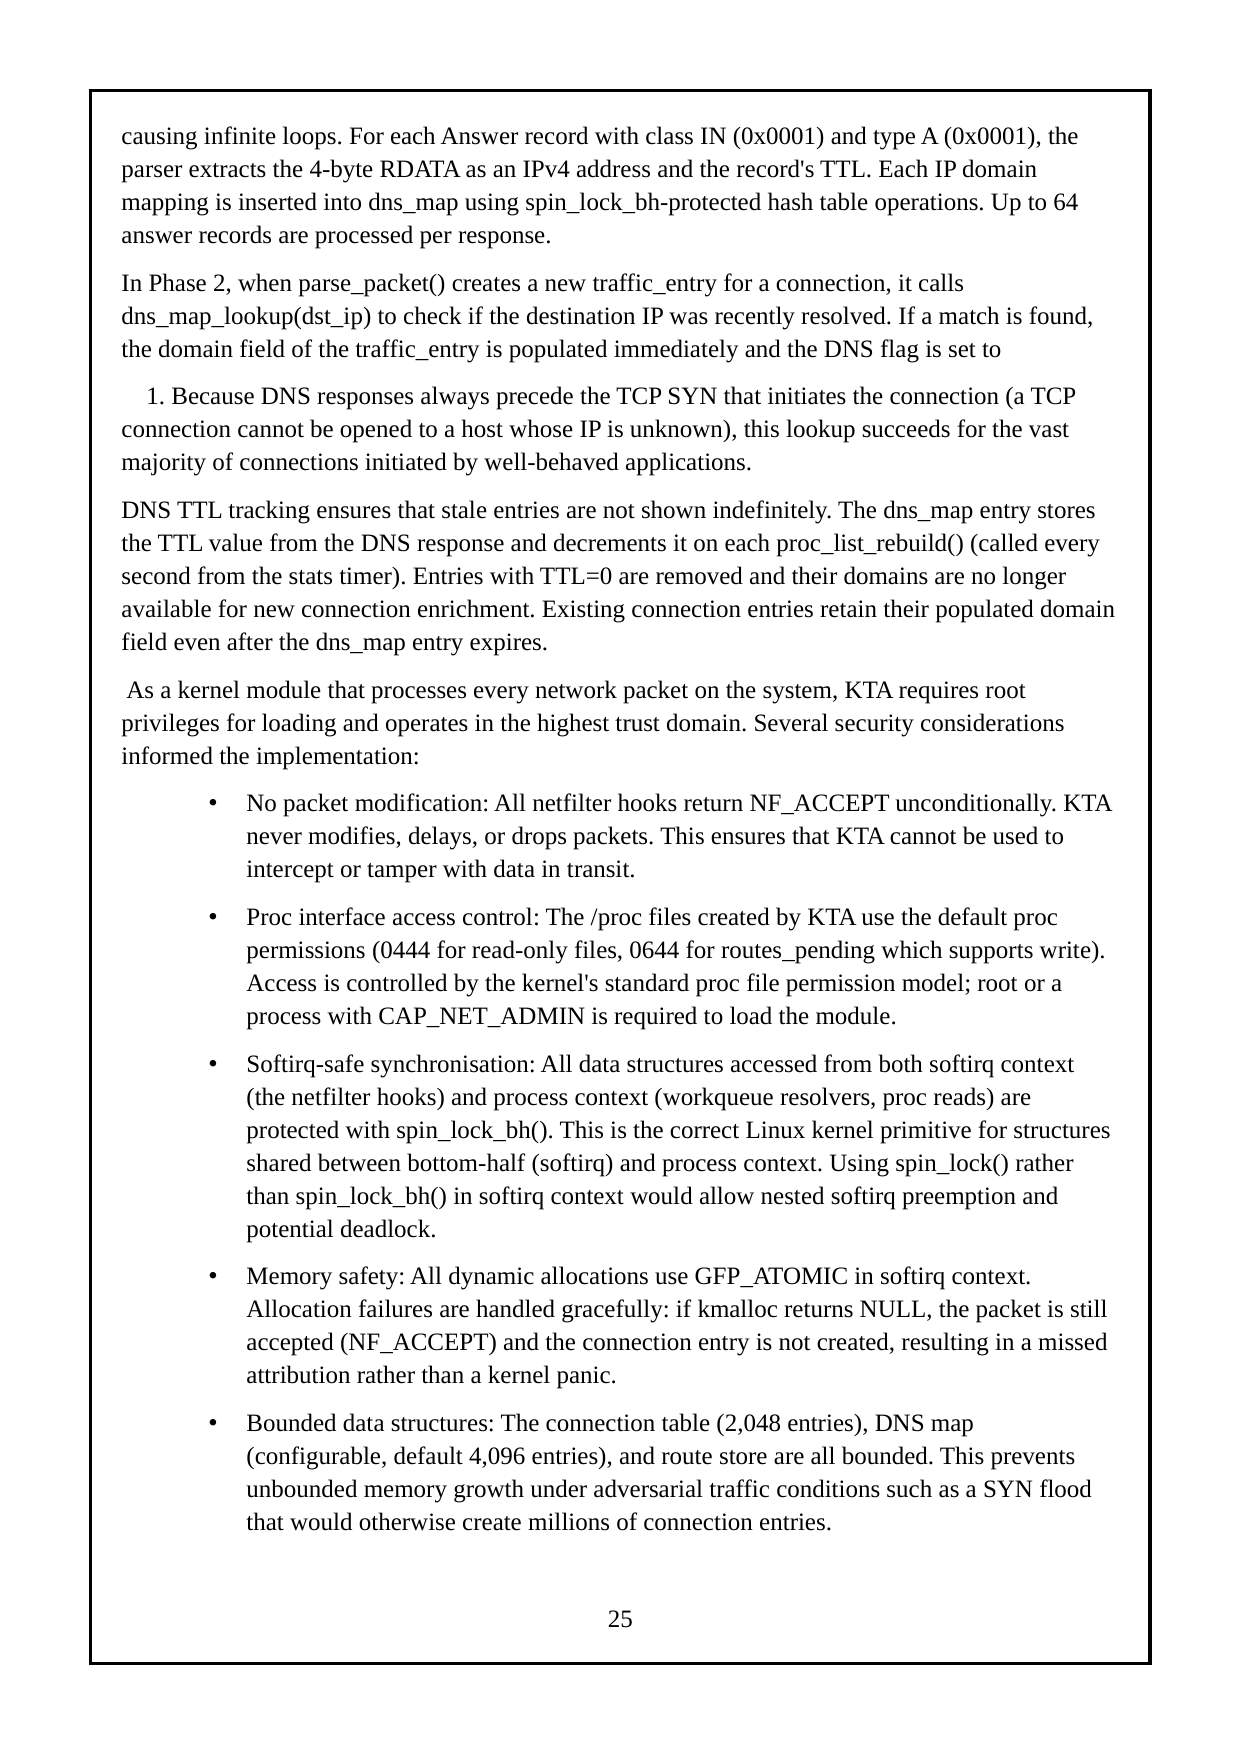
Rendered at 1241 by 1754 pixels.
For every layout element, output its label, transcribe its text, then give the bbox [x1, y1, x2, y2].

list Bounded data structures: The connection table (2,048 entries), DNS map (configurable, default 4,096 entries), and route store are all bounded. This prevents unbounded memory growth under adversarial traffic conditions such as a SYN flood that would otherwise create millions of connection entries. [209, 1408, 1119, 1536]
text 1. Because DNS responses always precede the TCP SYN that initiates the connection (a TCP connection cannot be opened to a host whose IP is unknown), this lookup succeeds for the vast majority of connections initiated by well-behaved applications. [121, 381, 1119, 476]
text As a kernel module that processes every network packet on the system, KTA requires root privileges for loading and operates in the highest trust domain. Several security considerations informed the implementation: [121, 675, 1119, 769]
list Proc interface access control: The /proc files created by KTA use the default proc permissions (0444 for read-only files, 0644 for routes_pending which supports write). Access is controlled by the kernel's standard proc file permission model; root or a process with CAP_NET_ADMIN is required to load the module. [209, 902, 1119, 1030]
text causing infinite loops. For each Answer record with class IN (0x0001) and type A (0x0001), the parser extracts the 4-byte RDATA as an IPv4 address and the record's TTL. Each IP domain mapping is inserted into dns_map using spin_lock_bh-protected hash table operations. Up to 64 answer records are processed per response. [121, 121, 1119, 249]
list No packet modification: All netfilter hooks return NF_ACCEPT unconditionally. KTA never modifies, delays, or drops packets. This ensures that KTA cannot be used to intercept or tamper with data in transit. [209, 788, 1119, 883]
text DNS TTL tracking ensures that stale entries are not shown indefinitely. The dns_map entry stores the TTL value from the DNS response and decrements it on each proc_list_rebuild() (called every second from the stats timer). Entries with TTL=0 are removed and their domains are no longer available for new connection enrichment. Existing connection entries retain their populated domain field even after the dns_map entry expires. [121, 495, 1119, 656]
list Memory safety: All dynamic allocations use GFP_ATOMIC in softirq context. Allocation failures are handled gracefully: if kmalloc returns NULL, the packet is still accepted (NF_ACCEPT) and the connection entry is not created, resulting in a missed attribution rather than a kernel panic. [209, 1261, 1119, 1389]
list Softirq-safe synchronisation: All data structures accessed from both softirq context (the netfilter hooks) and process context (workqueue resolvers, proc reads) are protected with spin_lock_bh(). This is the correct Linux kernel primitive for structures shared between bottom-half (softirq) and process context. Using spin_lock() rather than spin_lock_bh() in softirq context would allow nested softirq preemption and potential deadlock. [209, 1049, 1119, 1243]
text In Phase 2, when parse_packet() creates a new traffic_entry for a connection, it calls dns_map_lookup(dst_ip) to check if the destination IP was recently resolved. If a match is found, the domain field of the traffic_entry is populated immediately and the DNS flag is set to [121, 268, 1119, 363]
